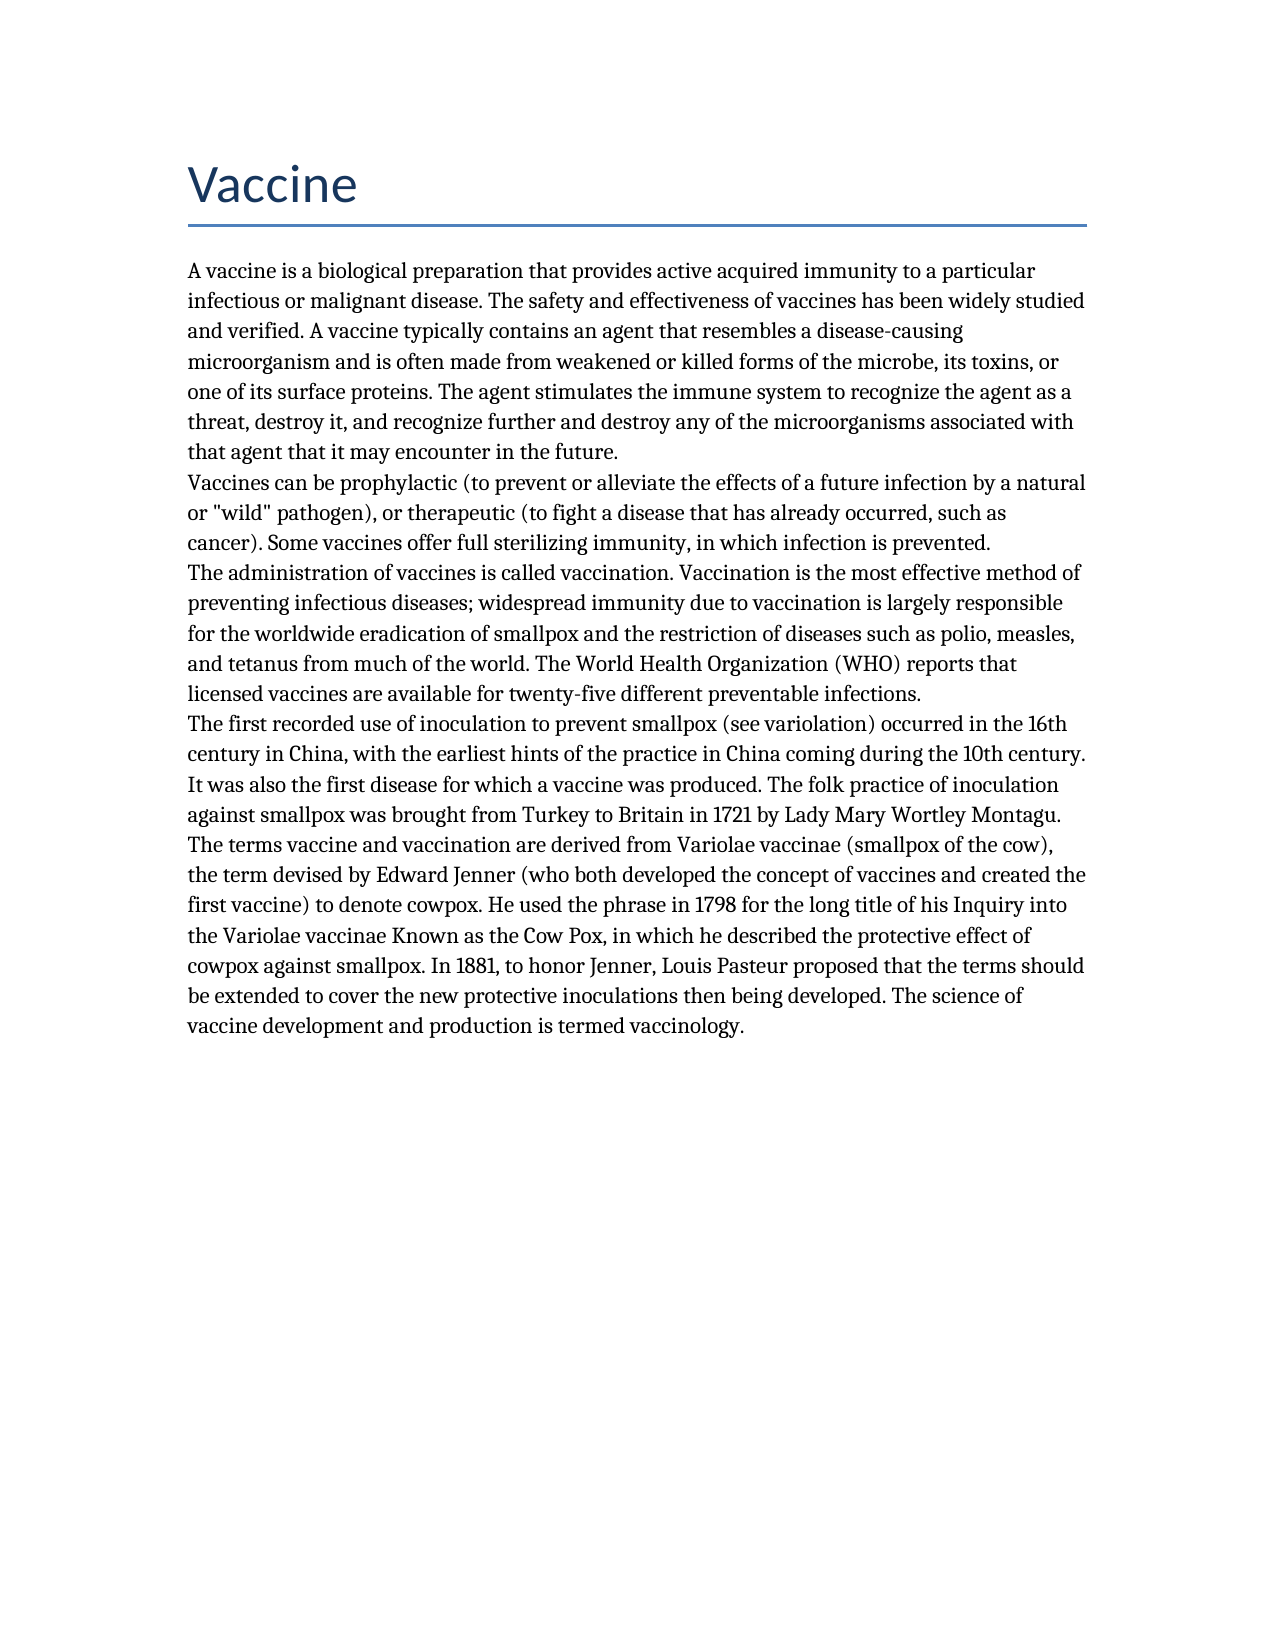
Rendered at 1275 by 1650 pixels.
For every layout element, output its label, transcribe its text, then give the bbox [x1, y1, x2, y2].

text A vaccine is a biological preparation that provides active acquired immunity to a particular infectious or malignant disease. The safety and effectiveness of vaccines has been widely studied and verified. A vaccine typically contains an agent that resembles a disease-causing microorganism and is often made from weakened or killed forms of the microbe, its toxins, or one of its surface proteins. The agent stimulates the immune system to recognize the agent as a threat, destroy it, and recognize further and destroy any of the microorganisms associated with that agent that it may encounter in the future. Vaccines can be prophylactic (to prevent or alleviate the effects of a future infection by a natural or "wild" pathogen), or therapeutic (to fight a disease that has already occurred, such as cancer). Some vaccines offer full sterilizing immunity, in which infection is prevented. The administration of vaccines is called vaccination. Vaccination is the most effective method of preventing infectious diseases; widespread immunity due to vaccination is largely responsible for the worldwide eradication of smallpox and the restriction of diseases such as polio, measles, and tetanus from much of the world. The World Health Organization (WHO) reports that licensed vaccines are available for twenty-five different preventable infections. The first recorded use of inoculation to prevent smallpox (see variolation) occurred in the 16th century in China, with the earliest hints of the practice in China coming during the 10th century. It was also the first disease for which a vaccine was produced. The folk practice of inoculation against smallpox was brought from Turkey to Britain in 1721 by Lady Mary Wortley Montagu. The terms vaccine and vaccination are derived from Variolae vaccinae (smallpox of the cow), the term devised by Edward Jenner (who both developed the concept of vaccines and created the first vaccine) to denote cowpox. He used the phrase in 1798 for the long title of his Inquiry into the Variolae vaccinae Known as the Cow Pox, in which he described the protective effect of cowpox against smallpox. In 1881, to honor Jenner, Louis Pasteur proposed that the terms should be extended to cover the new protective inoculations then being developed. The science of vaccine development and production is termed vaccinology. [187, 258, 1087, 1039]
title Vaccine [187, 150, 1087, 227]
